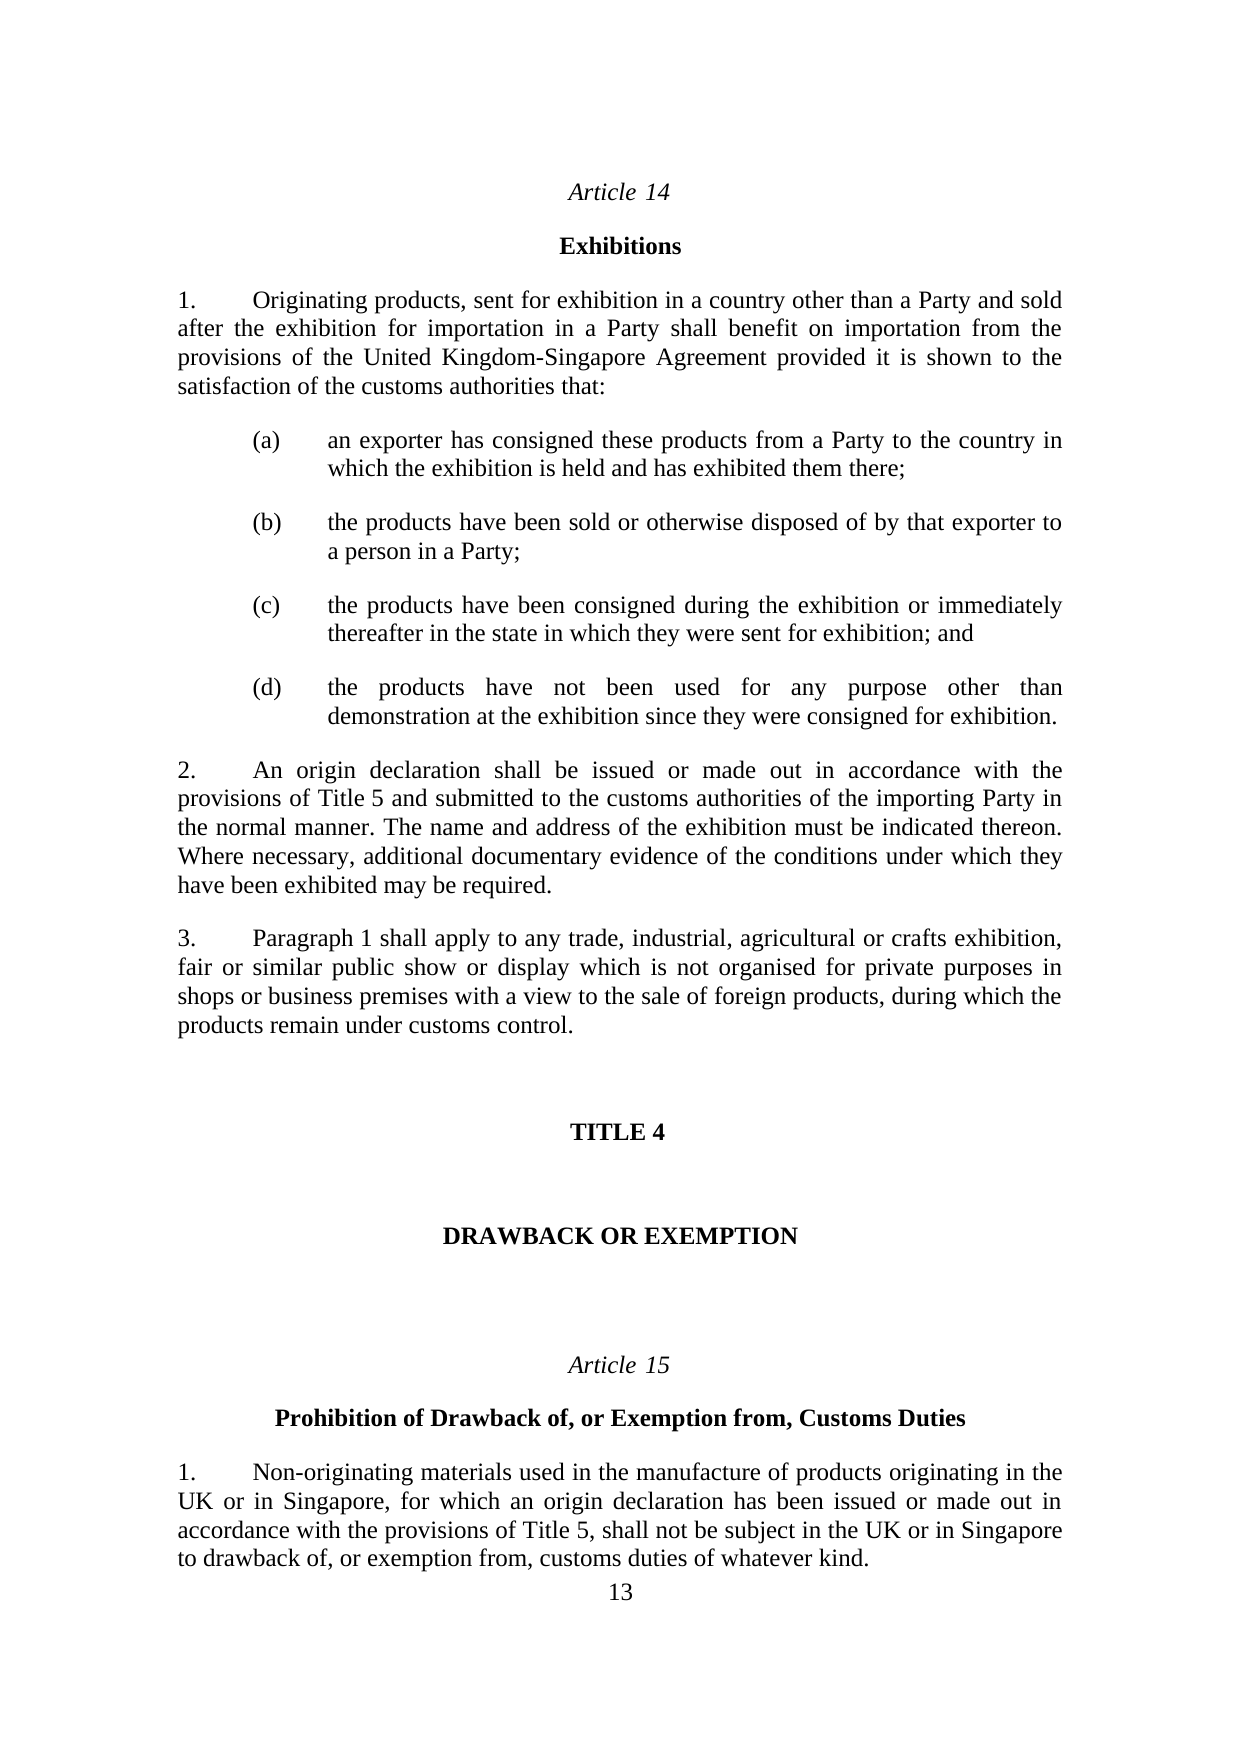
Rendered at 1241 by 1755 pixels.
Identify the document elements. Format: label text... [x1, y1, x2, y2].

text (a) an exporter has consigned these products from a Party to the country in which the exhibition is held and has exhibited them there; [252, 425, 1063, 482]
text (d) the products have not been used for any purpose other than demonstration at the exhibition since they were consigned for exhibition. [252, 672, 1063, 730]
text Article 14 [177, 177, 1063, 206]
title DRAWBACK OR EXEMPTION [177, 1221, 1063, 1250]
text 1. Non-originating materials used in the manufacture of products originating in the UK or in Singapore, for which an origin declaration has been issued or made out in accordance with the provisions of Title 5, shall not be subject in the UK or in Singapore to drawback of, or exemption from, customs duties of whatever kind. [177, 1457, 1063, 1572]
text 2. An origin declaration shall be issued or made out in accordance with the provisions of Title 5 and submitted to the customs authorities of the importing Party in the normal manner. The name and address of the exhibition must be indicated thereon. Where necessary, additional documentary evidence of the conditions under which they have been exhibited may be required. [177, 755, 1063, 898]
text (c) the products have been consigned during the exhibition or immediately thereafter in the state in which they were sent for exhibition; and [252, 590, 1063, 647]
title Exhibitions [177, 231, 1063, 260]
title Prohibition of Drawback of, or Exemption from, Customs Duties [177, 1403, 1063, 1432]
text 1. Originating products, sent for exhibition in a country other than a Party and sold after the exhibition for importation in a Party shall benefit on importation from the provisions of the United Kingdom-Singapore Agreement provided it is shown to the satisfaction of the customs authorities that: [177, 285, 1063, 400]
text Article 15 [177, 1350, 1063, 1378]
subtitle TITLE 4 [177, 1117, 1063, 1146]
text 3. Paragraph 1 shall apply to any trade, industrial, agricultural or crafts exhibition, fair or similar public show or display which is not organised for private purposes in shops or business premises with a view to the sale of foreign products, during which the products remain under customs control. [177, 923, 1063, 1038]
text (b) the products have been sold or otherwise disposed of by that exporter to a person in a Party; [252, 507, 1063, 565]
